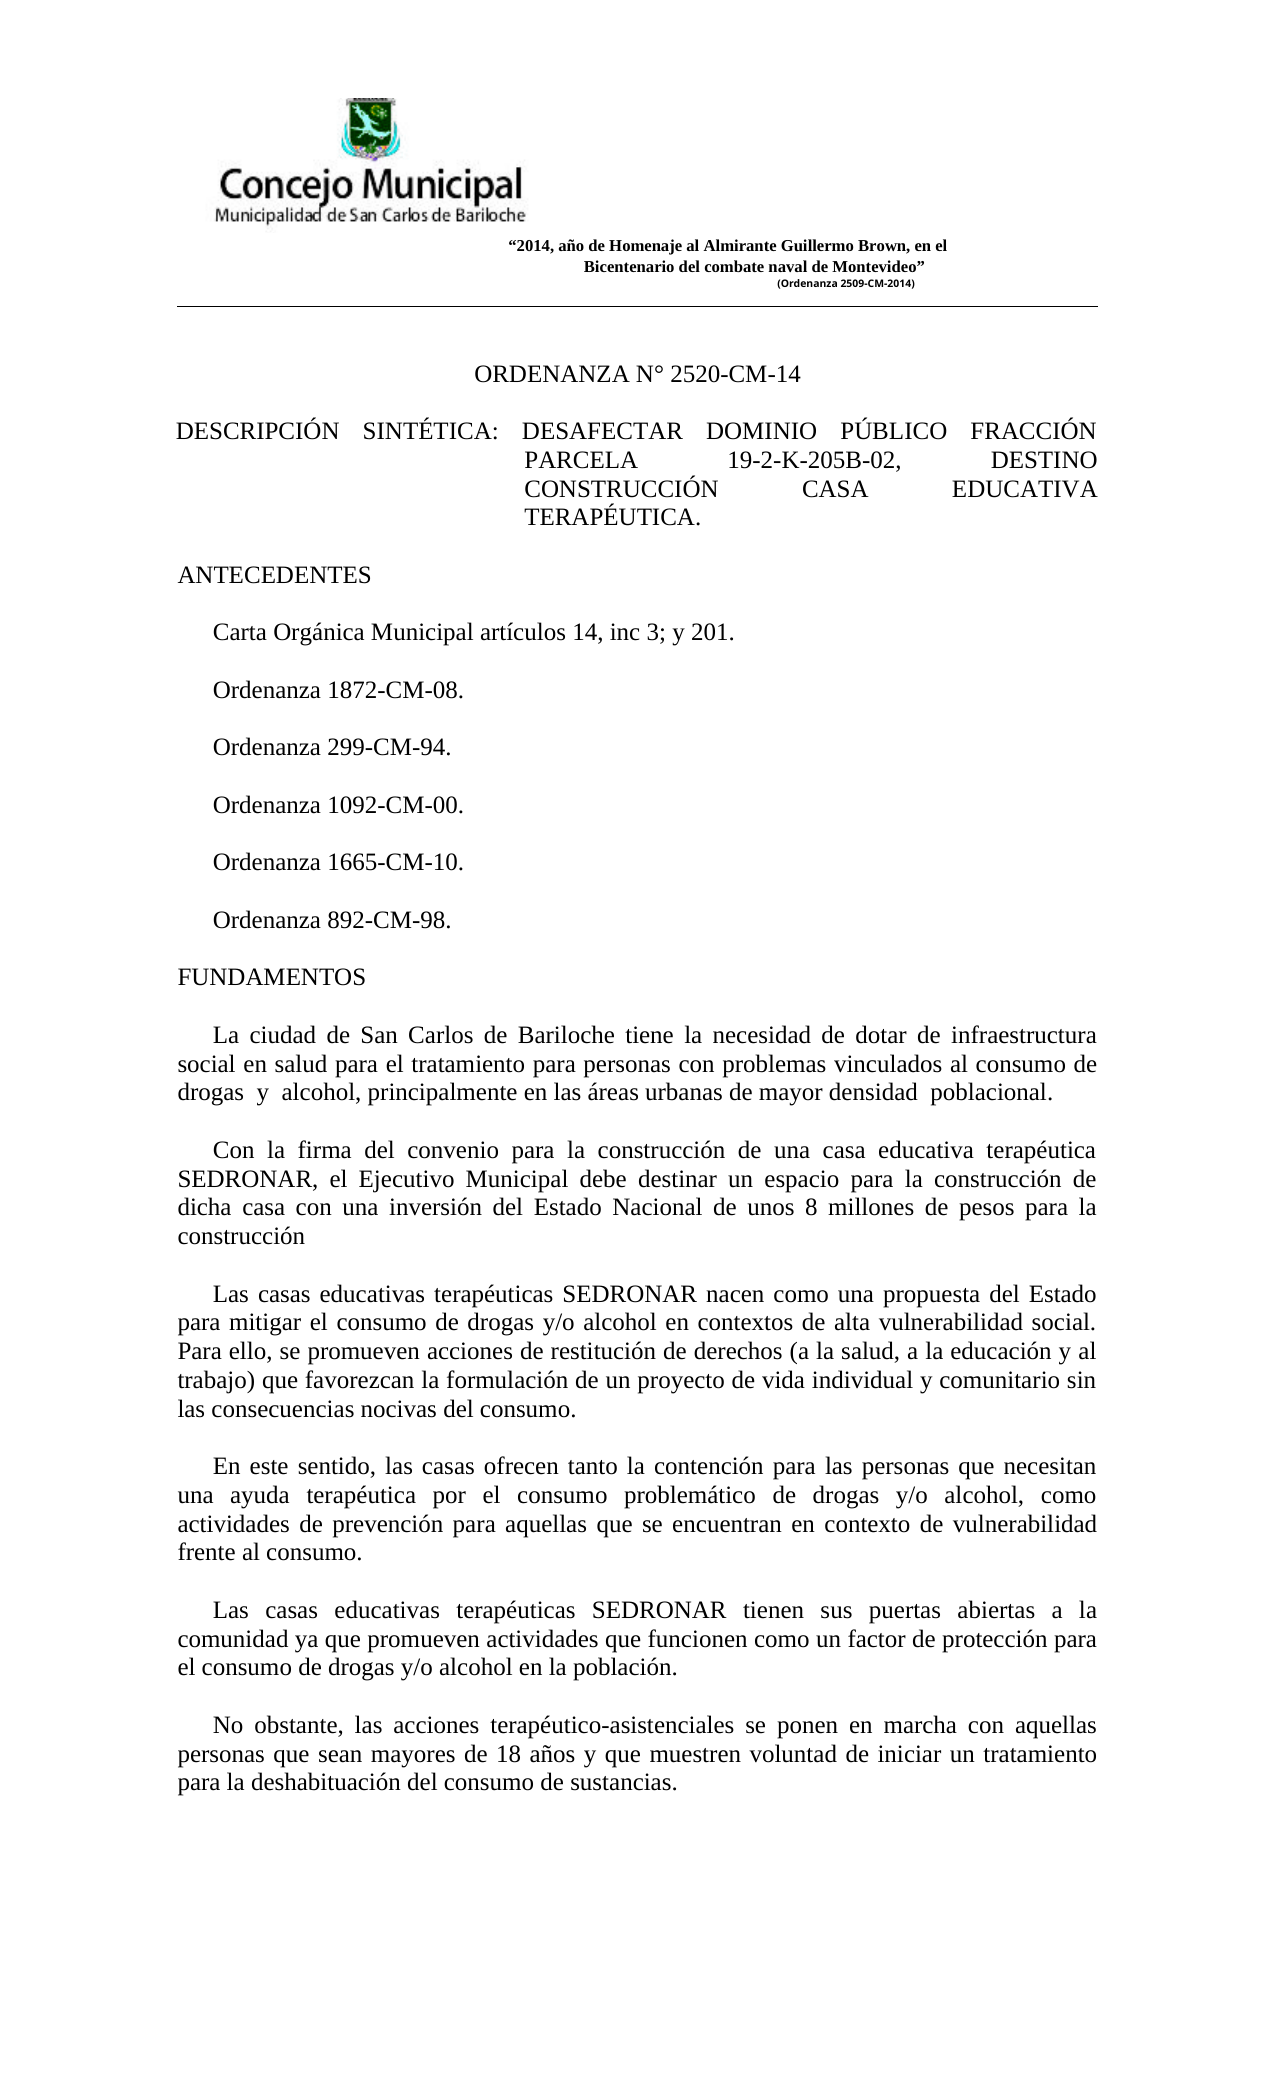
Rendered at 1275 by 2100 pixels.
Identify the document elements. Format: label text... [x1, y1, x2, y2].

text La ciudad de San Carlos de Bariloche tiene la necesidad de dotar de infraestructura social en salud para el tratamiento para personas con problemas vinculados al consumo de drogas y alcohol, principalmente en las áreas urbanas de mayor densidad poblacional. [177, 1020, 1098, 1106]
text DESCRIPCIÓN SINTÉTICA: DESAFECTAR DOMINIO PÚBLICO FRACCIÓN PARCELA 19-2-K-205B-02, DESTINO CONSTRUCCIÓN CASA EDUCATIVA TERAPÉUTICA. [176, 416, 1098, 531]
text No obstante, las acciones terapéutico-asistenciales se ponen en marcha con aquellas personas que sean mayores de 18 años y que muestren voluntad de iniciar un tratamiento para la deshabituación del consumo de sustancias. [177, 1710, 1098, 1796]
text ORDENANZA N° 2520-CM-14 [177, 359, 1098, 387]
text En este sentido, las casas ofrecen tanto la contención para las personas que necesitan una ayuda terapéutica por el consumo problemático de drogas y/o alcohol, como actividades de prevención para aquellas que se encuentran en contexto de vulnerabilidad frente al consumo. [177, 1451, 1098, 1566]
text Ordenanza 299-CM-94. [177, 732, 1098, 761]
text Con la firma del convenio para la construcción de una casa educativa terapéutica SEDRONAR, el Ejecutivo Municipal debe destinar un espacio para la construcción de dicha casa con una inversión del Estado Nacional de unos 8 millones de pesos para la construcción [177, 1135, 1098, 1250]
text Ordenanza 1092-CM-00. [177, 790, 1098, 819]
picture [194, 98, 554, 234]
text Ordenanza 1665-CM-10. [177, 847, 1098, 876]
text Las casas educativas terapéuticas SEDRONAR nacen como una propuesta del Estado para mitigar el consumo de drogas y/o alcohol en contextos de alta vulnerabilidad social. Para ello, se promueven acciones de restitución de derechos (a la salud, a la educación y al trabajo) que favorezcan la formulación de un proyecto de vida individual y comunitario sin las consecuencias nocivas del consumo. [177, 1279, 1098, 1422]
text Ordenanza 892-CM-98. [177, 905, 1098, 934]
text Carta Orgánica Municipal artículos 14, inc 3; y 201. [177, 617, 1098, 646]
text FUNDAMENTOS [177, 962, 1098, 991]
text ANTECEDENTES [177, 560, 1098, 589]
text Las casas educativas terapéuticas SEDRONAR tienen sus puertas abiertas a la comunidad ya que promueven actividades que funcionen como un factor de protección para el consumo de drogas y/o alcohol en la población. [177, 1595, 1098, 1681]
text Ordenanza 1872-CM-08. [177, 675, 1098, 704]
